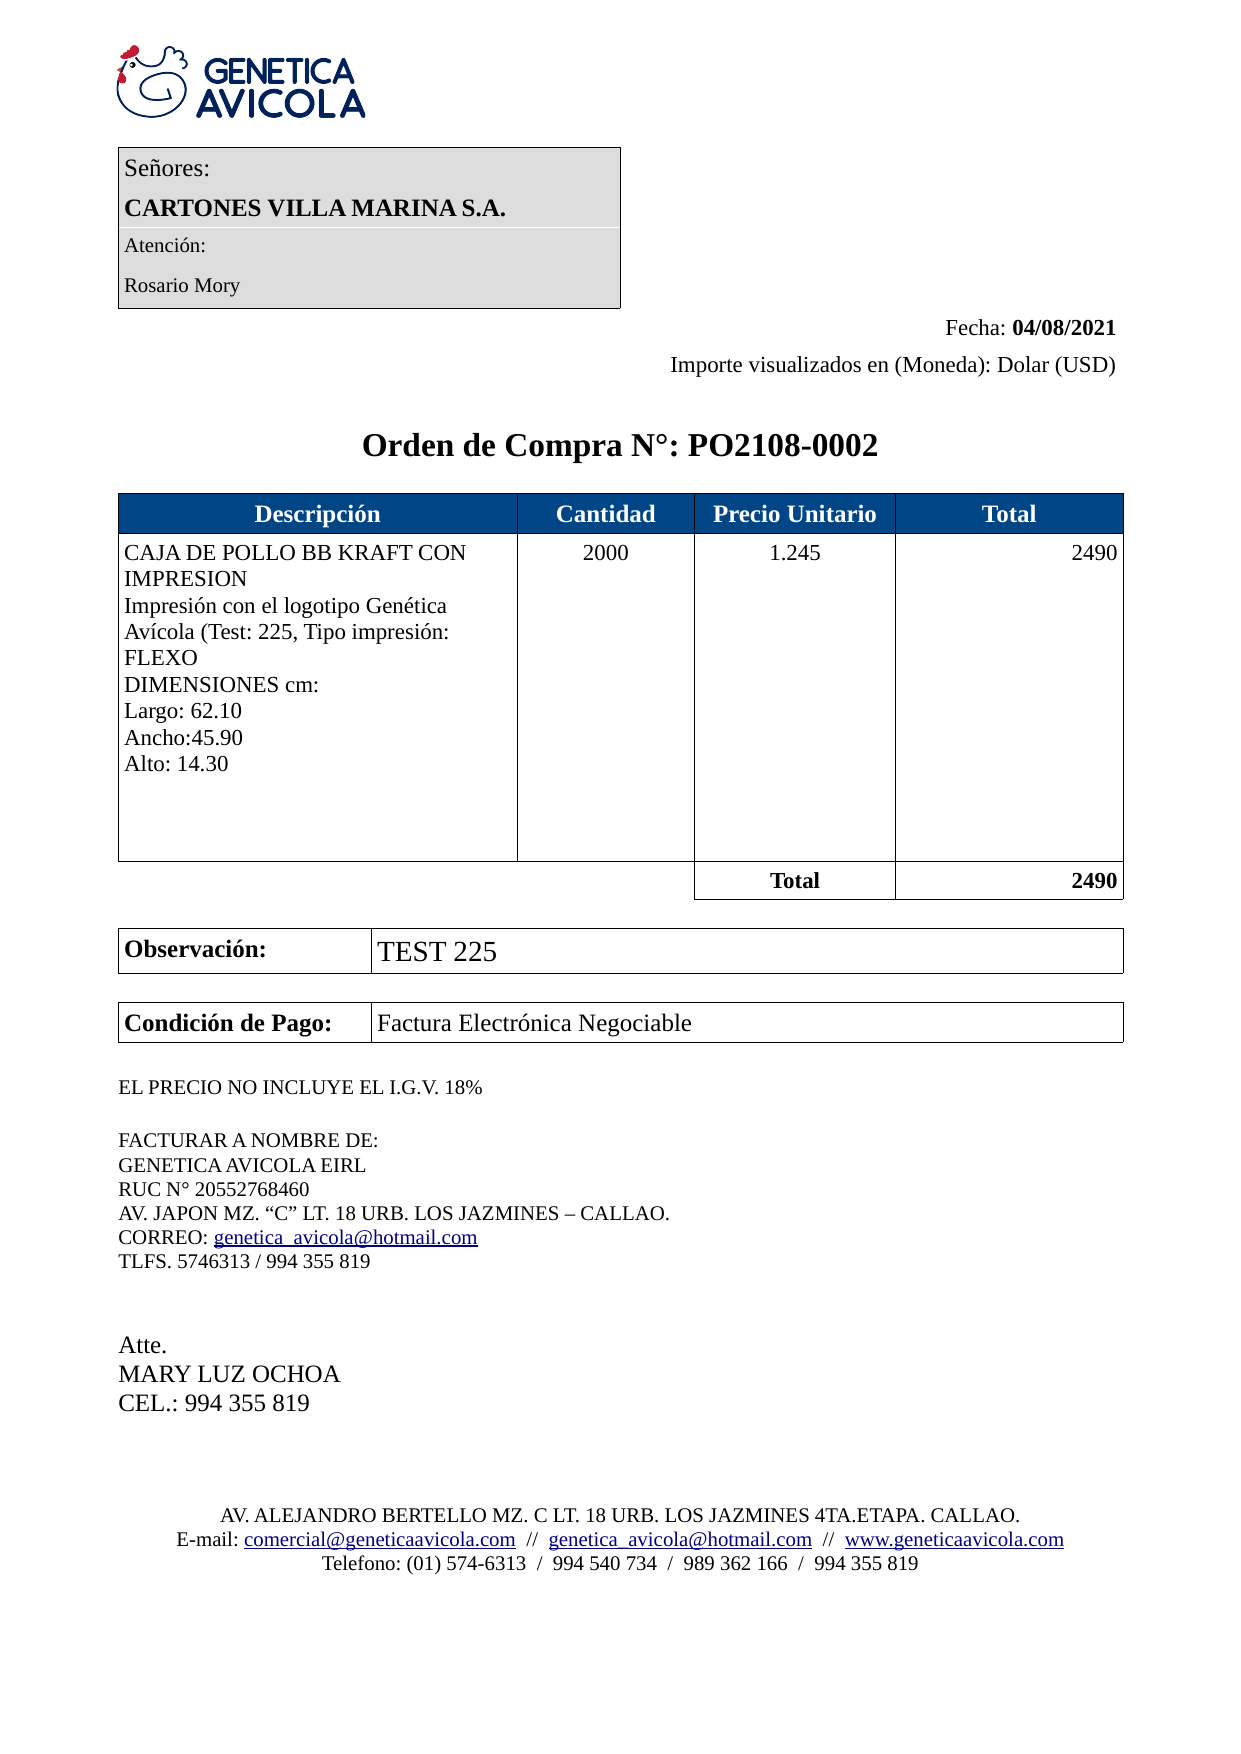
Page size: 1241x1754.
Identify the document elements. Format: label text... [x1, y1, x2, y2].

table_cell Rosario Mory [119, 268, 620, 308]
table_header [118, 309, 620, 346]
table_cell 1.245 [695, 534, 895, 861]
table_cell [620, 384, 1122, 419]
table_cell [517, 862, 694, 899]
text AV. ALEJANDRO BERTELLO MZ. C LT. 18 URB. LOS JAZMINES 4TA.ETAPA. CALLAO. [118, 1503, 1122, 1527]
table_cell Total [695, 862, 895, 899]
text CEL.: 994 355 819 [118, 1388, 1122, 1417]
table_cell CAJA DE POLLO BB KRAFT CON IMPRESION Impresión con el logotipo Genética Avícola (Test: 225, Tipo impresión: FLEXO DIMENSIONES cm: Largo: 62.10 Ancho:45.90 Alto: 14.30 [119, 534, 517, 861]
picture [116, 45, 366, 118]
text FACTURAR A NOMBRE DE: [118, 1128, 1122, 1152]
text RUC N° 20552768460 [118, 1177, 1122, 1201]
table_header Observación: [119, 929, 371, 973]
table_header [621, 147, 1122, 187]
table_header Condición de Pago: [119, 1003, 371, 1042]
table_header Descripción [119, 494, 517, 533]
text MARY LUZ OCHOA [118, 1359, 1122, 1388]
table_cell [118, 384, 620, 419]
text EL PRECIO NO INCLUYE EL I.G.V. 18% [118, 1071, 1122, 1100]
table_cell 2490 [896, 862, 1123, 899]
table_header Señores: [119, 148, 620, 187]
table_header TEST 225 [372, 929, 1123, 973]
table_cell [621, 187, 1122, 227]
table_header Factura Electrónica Negociable [372, 1003, 1123, 1042]
table_cell [118, 346, 620, 383]
text E-mail: comercial@geneticaavicola.com // genetica_avicola@hotmail.com // www.geneticaavicola.com [118, 1527, 1122, 1551]
table_cell 2490 [896, 534, 1123, 861]
text TLFS. 5746313 / 994 355 819 [118, 1249, 1122, 1273]
text Atte. [118, 1330, 1122, 1359]
text Telefono: (01) 574-6313 / 994 540 734 / 989 362 166 / 994 355 819 [118, 1551, 1122, 1575]
table_cell Importe visualizados en (Moneda): Dolar (USD) [620, 346, 1122, 383]
table_cell 2000 [518, 534, 694, 861]
table_header Precio Unitario [695, 494, 895, 533]
text GENETICA AVICOLA EIRL [118, 1152, 1122, 1177]
table_cell Atención: [119, 228, 620, 268]
table_header Total [896, 494, 1123, 533]
text AV. JAPON MZ. “C” LT. 18 URB. LOS JAZMINES – CALLAO. [118, 1201, 1122, 1225]
table_cell Orden de Compra N°: PO2108-0002 [118, 419, 1122, 469]
table_cell CARTONES VILLA MARINA S.A. [119, 187, 620, 227]
table_cell [621, 268, 1122, 308]
table_cell [118, 862, 517, 899]
table_cell [621, 228, 1122, 268]
table_header Cantidad [518, 494, 694, 533]
table_header Fecha: 04/08/2021 [620, 308, 1122, 346]
text CORREO: genetica_avicola@hotmail.com [118, 1225, 1122, 1249]
